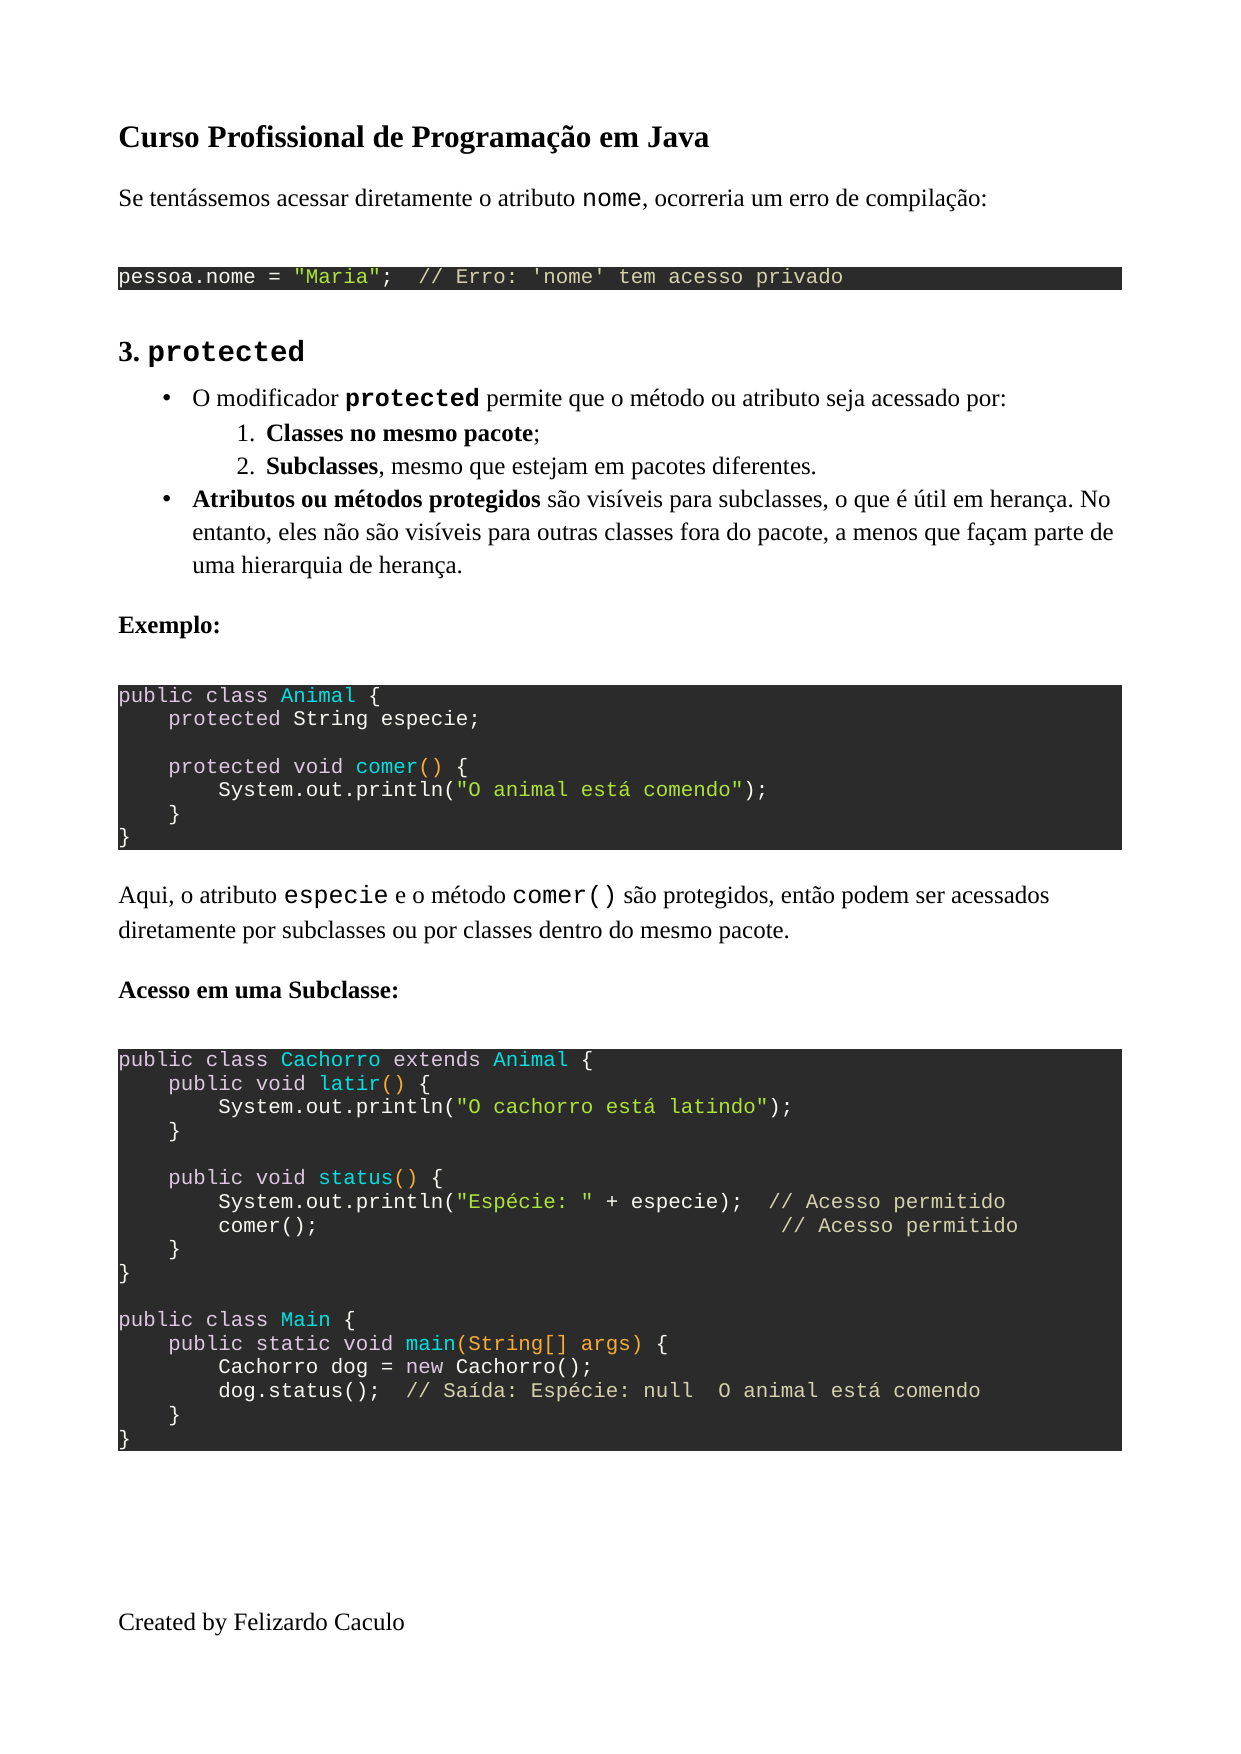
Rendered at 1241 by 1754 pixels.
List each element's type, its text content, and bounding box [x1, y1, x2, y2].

subtitle 3. protected [118, 334, 1122, 370]
text } [118, 803, 1122, 827]
text } [118, 1238, 1122, 1262]
list Atributos ou métodos protegidos são visíveis para subclasses, o que é útil em herança. No entanto, eles não são visíveis para outras classes fora do pacote, a menos que façam parte de uma hierarquia de herança. [162, 484, 1122, 579]
text System.out.println("Espécie: " + especie); // Acesso permitido [118, 1191, 1122, 1215]
subtitle Acesso em uma Subclasse: [118, 975, 1122, 1004]
list Subclasses, mesmo que estejam em pacotes diferentes. [236, 451, 1122, 480]
text } [118, 1120, 1122, 1144]
text Aqui, o atributo especie e o método comer() são protegidos, então podem ser acessados diretamente por subclasses ou por classes dentro do mesmo pacote. [118, 880, 1122, 943]
text System.out.println("O animal está comendo"); [118, 779, 1122, 803]
text protected String especie; [118, 708, 1122, 732]
text System.out.println("O cachorro está latindo"); [118, 1096, 1122, 1120]
text public void status() { [118, 1167, 1122, 1191]
list Classes no mesmo pacote; [236, 418, 1122, 447]
text Cachorro dog = new Cachorro(); [118, 1357, 1122, 1380]
text public class Main { [118, 1309, 1122, 1333]
list O modificador protected permite que o método ou atributo seja acessado por: [162, 383, 1122, 414]
text } [118, 1404, 1122, 1427]
text } [118, 1427, 1122, 1451]
text } [118, 827, 1122, 850]
text dog.status(); // Saída: Espécie: null O animal está comendo [118, 1380, 1122, 1404]
text public static void main(String[] args) { [118, 1333, 1122, 1357]
text comer(); // Acesso permitido [118, 1215, 1122, 1238]
text pessoa.nome = "Maria"; // Erro: 'nome' tem acesso privado [118, 267, 1122, 290]
text public class Animal { [118, 685, 1122, 708]
text Se tentássemos acessar diretamente o atributo nome, ocorreria um erro de compilação: [118, 183, 1122, 214]
text protected void comer() { [118, 756, 1122, 779]
text } [118, 1262, 1122, 1286]
subtitle Exemplo: [118, 610, 1122, 639]
text public class Cachorro extends Animal { [118, 1049, 1122, 1073]
text public void latir() { [118, 1073, 1122, 1096]
